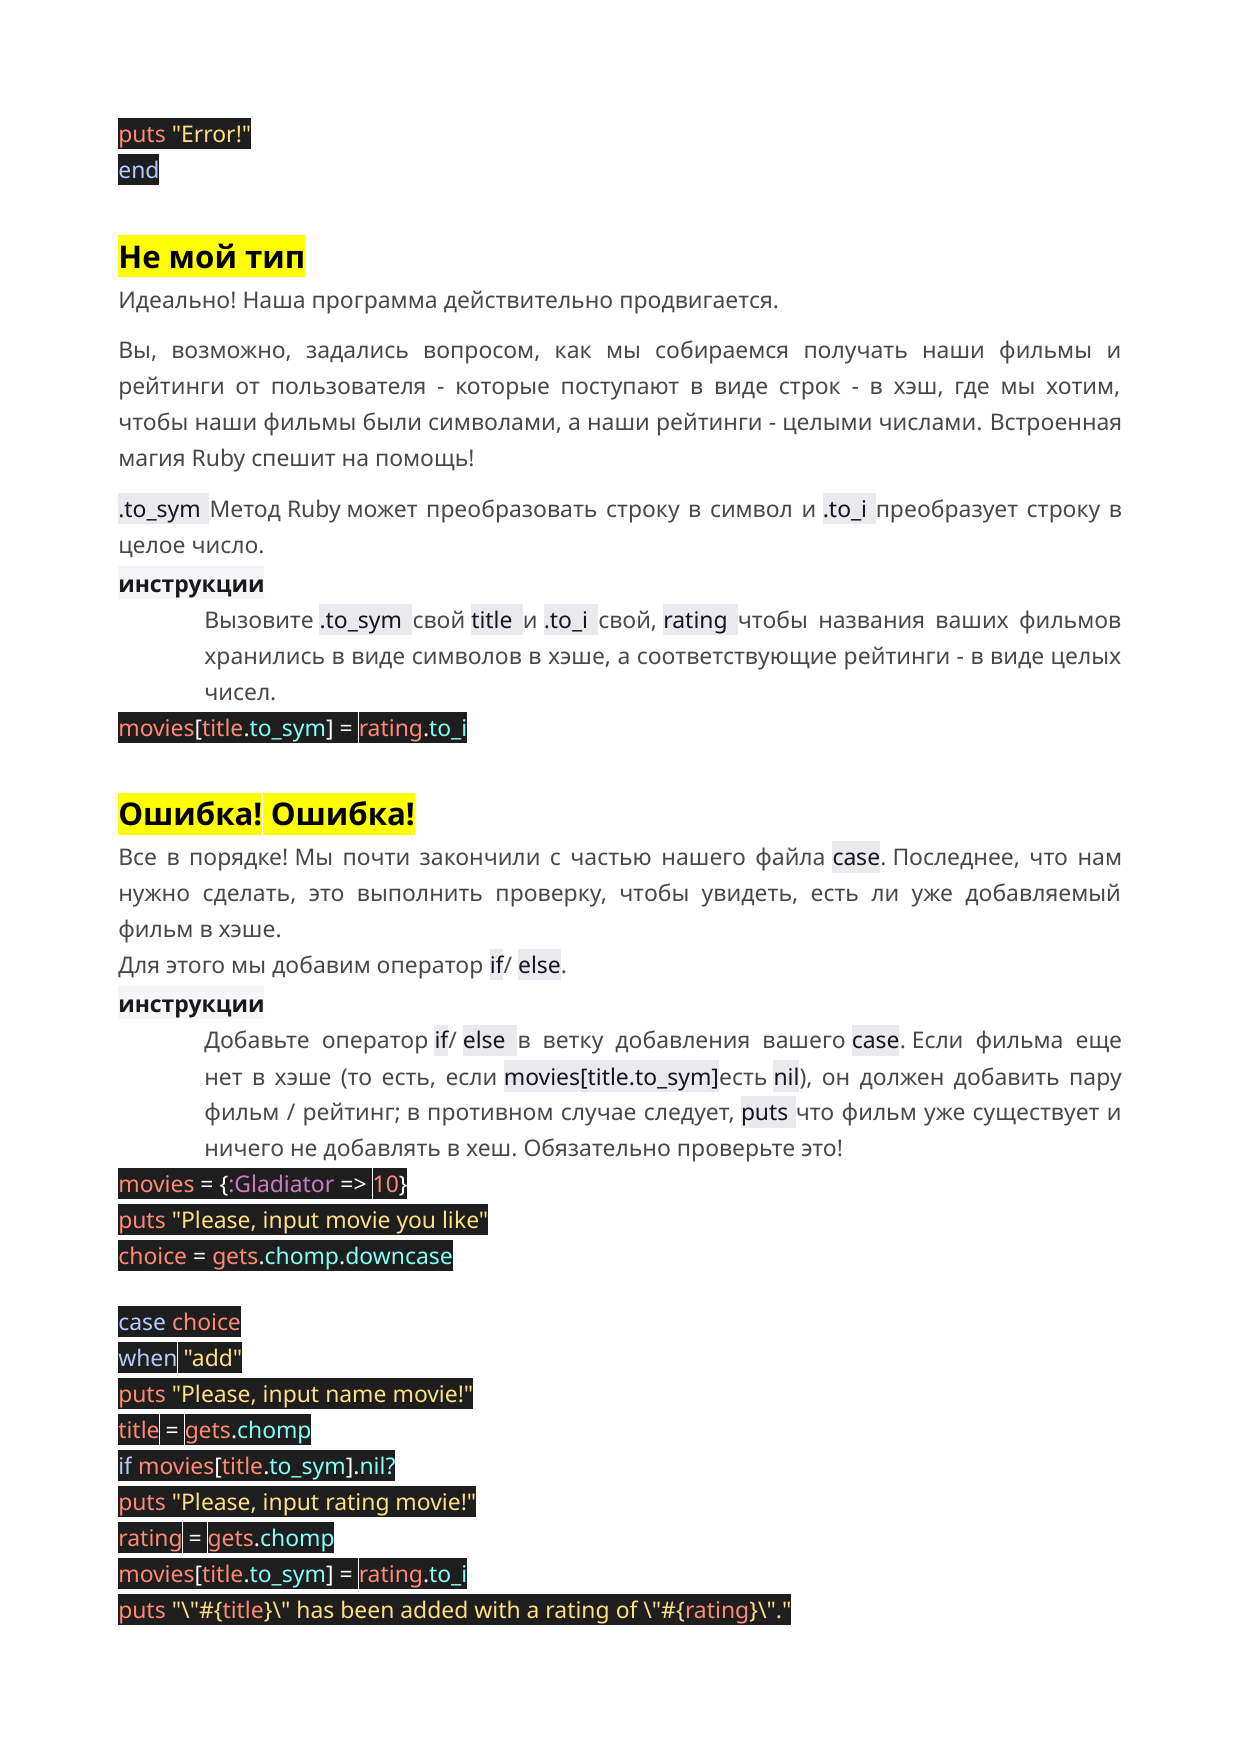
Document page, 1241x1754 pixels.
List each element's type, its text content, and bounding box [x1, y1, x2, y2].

text if movies[title.to_sym].nil? [118, 1450, 1122, 1481]
text choice = gets.chomp.downcase [118, 1240, 1122, 1271]
text Вызовите .to_sym свой title и .to_i свой, rating чтобы названия ваших фильмов хранились в виде символов в хэше, а соответствующие рейтинги - в виде целых чисел. [204, 604, 1122, 707]
text Ошибка! Ошибка! [118, 792, 1122, 835]
text Для этого мы добавим оператор if/ else. [118, 949, 1122, 980]
text title = gets.chomp [118, 1414, 1122, 1445]
subtitle инструкции [118, 564, 1122, 599]
text .to_sym Метод Ruby может преобразовать строку в символ и .to_i преобразует строку в целое число. [118, 493, 1122, 560]
text Не мой тип [118, 235, 1122, 277]
text puts "Please, input name movie!" [118, 1378, 1122, 1409]
text movies[title.to_sym] = rating.to_i [118, 1558, 1122, 1589]
text movies[title.to_sym] = rating.to_i [118, 712, 1122, 743]
text movies = {:Gladiator => 10} [118, 1168, 1122, 1199]
text end [118, 154, 1122, 185]
text puts "Please, input movie you like" [118, 1204, 1122, 1235]
text case choice [118, 1306, 1122, 1337]
text rating = gets.chomp [118, 1522, 1122, 1553]
subtitle инструкции [118, 985, 1122, 1019]
text puts "Please, input rating movie!" [118, 1486, 1122, 1517]
text Все в порядке! Мы почти закончили с частью нашего файла case. Последнее, что нам нужно сделать, это выполнить проверку, чтобы увидеть, есть ли уже добавляемый фильм в хэше. [118, 841, 1122, 944]
text puts "Error!" [118, 118, 1122, 149]
text Вы, возможно, задались вопросом, как мы собираемся получать наши фильмы и рейтинги от пользователя - которые поступают в виде строк - в хэш, где мы хотим, чтобы наши фильмы были символами, а наши рейтинги - целыми числами. Встроенная магия Ruby спешит на помощь! [118, 334, 1122, 473]
text Добавьте оператор if/ else в ветку добавления вашего case. Если фильма еще нет в хэше (то есть, если movies[title.to_sym]есть nil), он должен добавить пару фильм / рейтинг; в противном случае следует, puts что фильм уже существует и ничего не добавлять в хеш. Обязательно проверьте это! [204, 1024, 1122, 1163]
text puts "\"#{title}\" has been added with a rating of \"#{rating}\"." [118, 1594, 1122, 1625]
text Идеально! Наша программа действительно продвигается. [118, 284, 1122, 315]
text when "add" [118, 1342, 1122, 1373]
